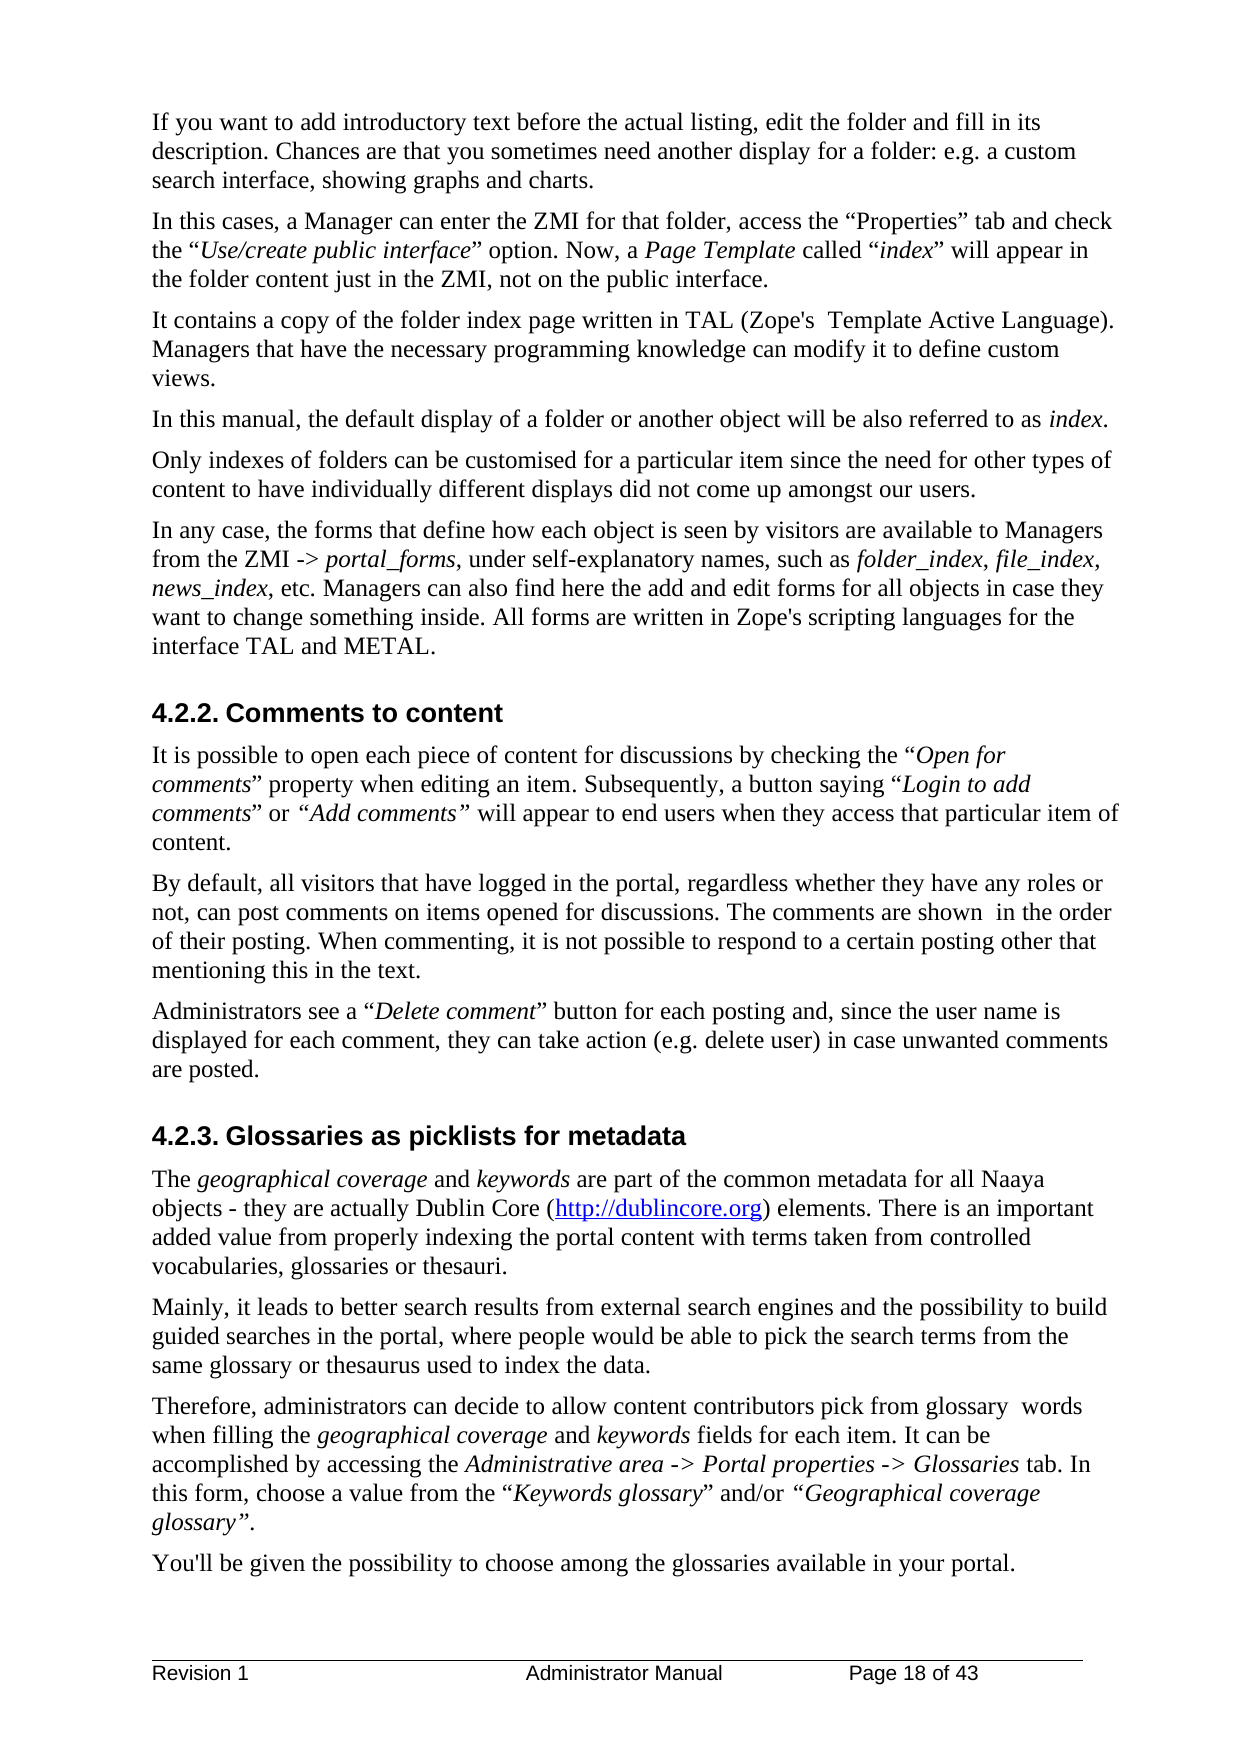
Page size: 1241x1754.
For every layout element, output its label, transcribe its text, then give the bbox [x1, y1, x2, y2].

subtitle Glossaries as picklists for metadata [152, 1120, 1120, 1151]
text You'll be given the possibility to choose among the glossaries available in your portal. [152, 1548, 1120, 1577]
text In any case, the forms that define how each object is seen by visitors are available to Managers from the ZMI -> portal_forms, under self-explanatory names, such as folder_index, file_index, news_index, etc. Managers can also find here the add and edit forms for all objects in case they want to change something inside. All forms are written in Zope's scripting languages for the interface TAL and METAL. [152, 514, 1120, 660]
text It contains a copy of the folder index page written in TAL (Zope's Template Active Language). Managers that have the necessary programming knowledge can modify it to define custom views. [152, 305, 1120, 392]
subtitle Comments to content [152, 697, 1120, 728]
text It is possible to open each piece of content for discussions by checking the “Open for comments” property when editing an item. Subsequently, a button saying “Login to add comments” or “Add comments” will appear to end users when they access that particular item of content. [152, 740, 1120, 856]
text Therefore, administrators can decide to allow content contributors pick from glossary words when filling the geographical coverage and keywords fields for each item. It can be accomplished by accessing the Administrative area -> Portal properties -> Glossaries tab. In this form, choose a value from the “Keywords glossary” and/or “Geographical coverage glossary”. [152, 1391, 1120, 1536]
text Only indexes of folders can be customised for a particular item since the need for other types of content to have individually different displays did not come up amongst our users. [152, 444, 1120, 503]
text If you want to add introductory text before the actual listing, edit the folder and fill in its description. Chances are that you sometimes need another display for a folder: e.g. a custom search interface, showing graphs and charts. [152, 107, 1120, 194]
text The geographical coverage and keywords are part of the common metadata for all Naaya objects - they are actually Dublin Core (http://dublincore.org) elements. There is an important added value from properly indexing the portal content with terms taken from controlled vocabularies, glossaries or thesauri. [152, 1164, 1120, 1280]
text In this cases, a Manager can enter the ZMI for that folder, access the “Properties” tab and check the “Use/create public interface” option. Now, a Page Template called “index” will appear in the folder content just in the ZMI, not on the public interface. [152, 206, 1120, 293]
text Administrators see a “Delete comment” button for each posting and, since the user name is displayed for each comment, they can take action (e.g. delete user) in case unwanted comments are posted. [152, 996, 1120, 1083]
text By default, all visitors that have logged in the portal, regardless whether they have any roles or not, can post comments on items opened for discussions. The comments are shown in the order of their posting. When commenting, it is not possible to respond to a certain posting other that mentioning this in the text. [152, 868, 1120, 984]
text Mainly, it leads to better search results from external search engines and the possibility to build guided searches in the portal, where people would be able to pick the search terms from the same glossary or thesaurus used to index the data. [152, 1292, 1120, 1379]
text In this manual, the default display of a folder or another object will be also referred to as index. [152, 404, 1120, 433]
